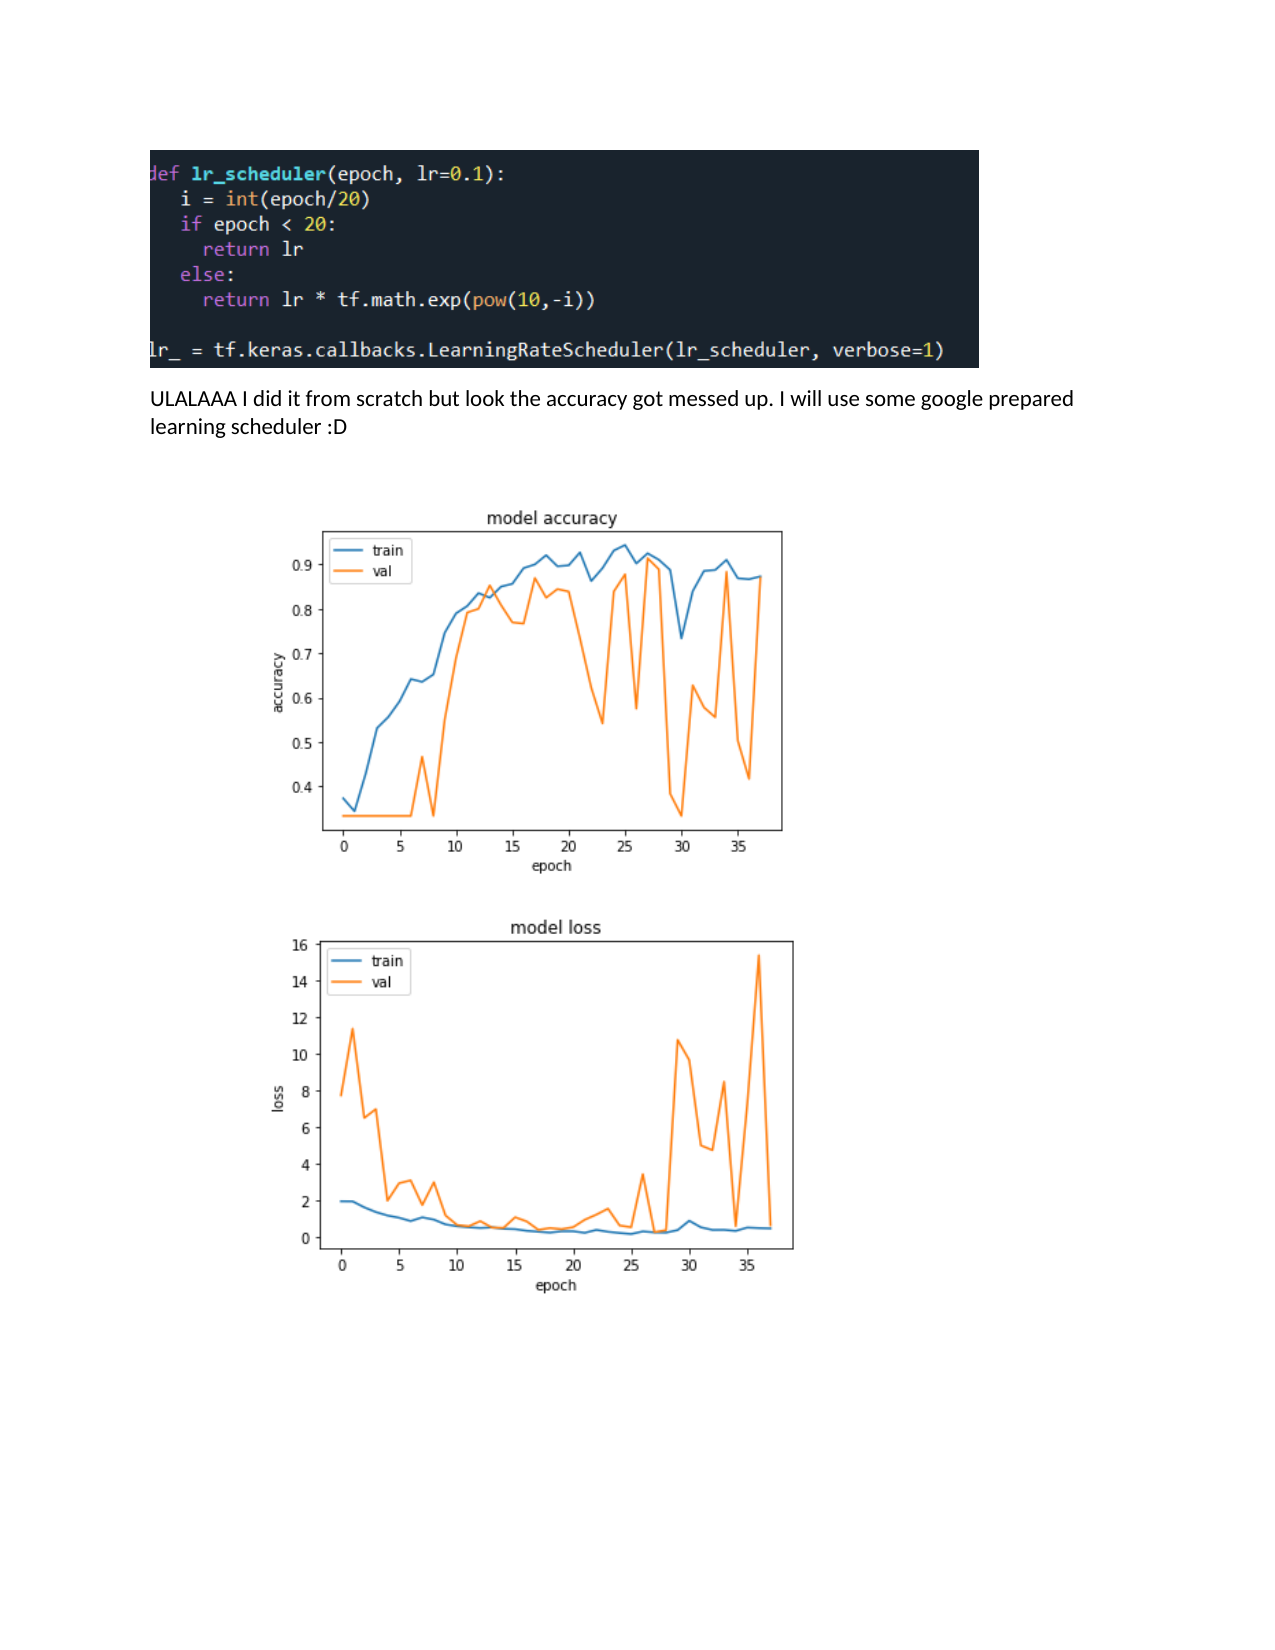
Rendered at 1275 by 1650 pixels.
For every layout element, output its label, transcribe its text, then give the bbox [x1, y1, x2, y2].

text ULALAAA I did it from scratch but look the accuracy got messed up. I will use some google prepared learning scheduler :D [150, 384, 1125, 440]
